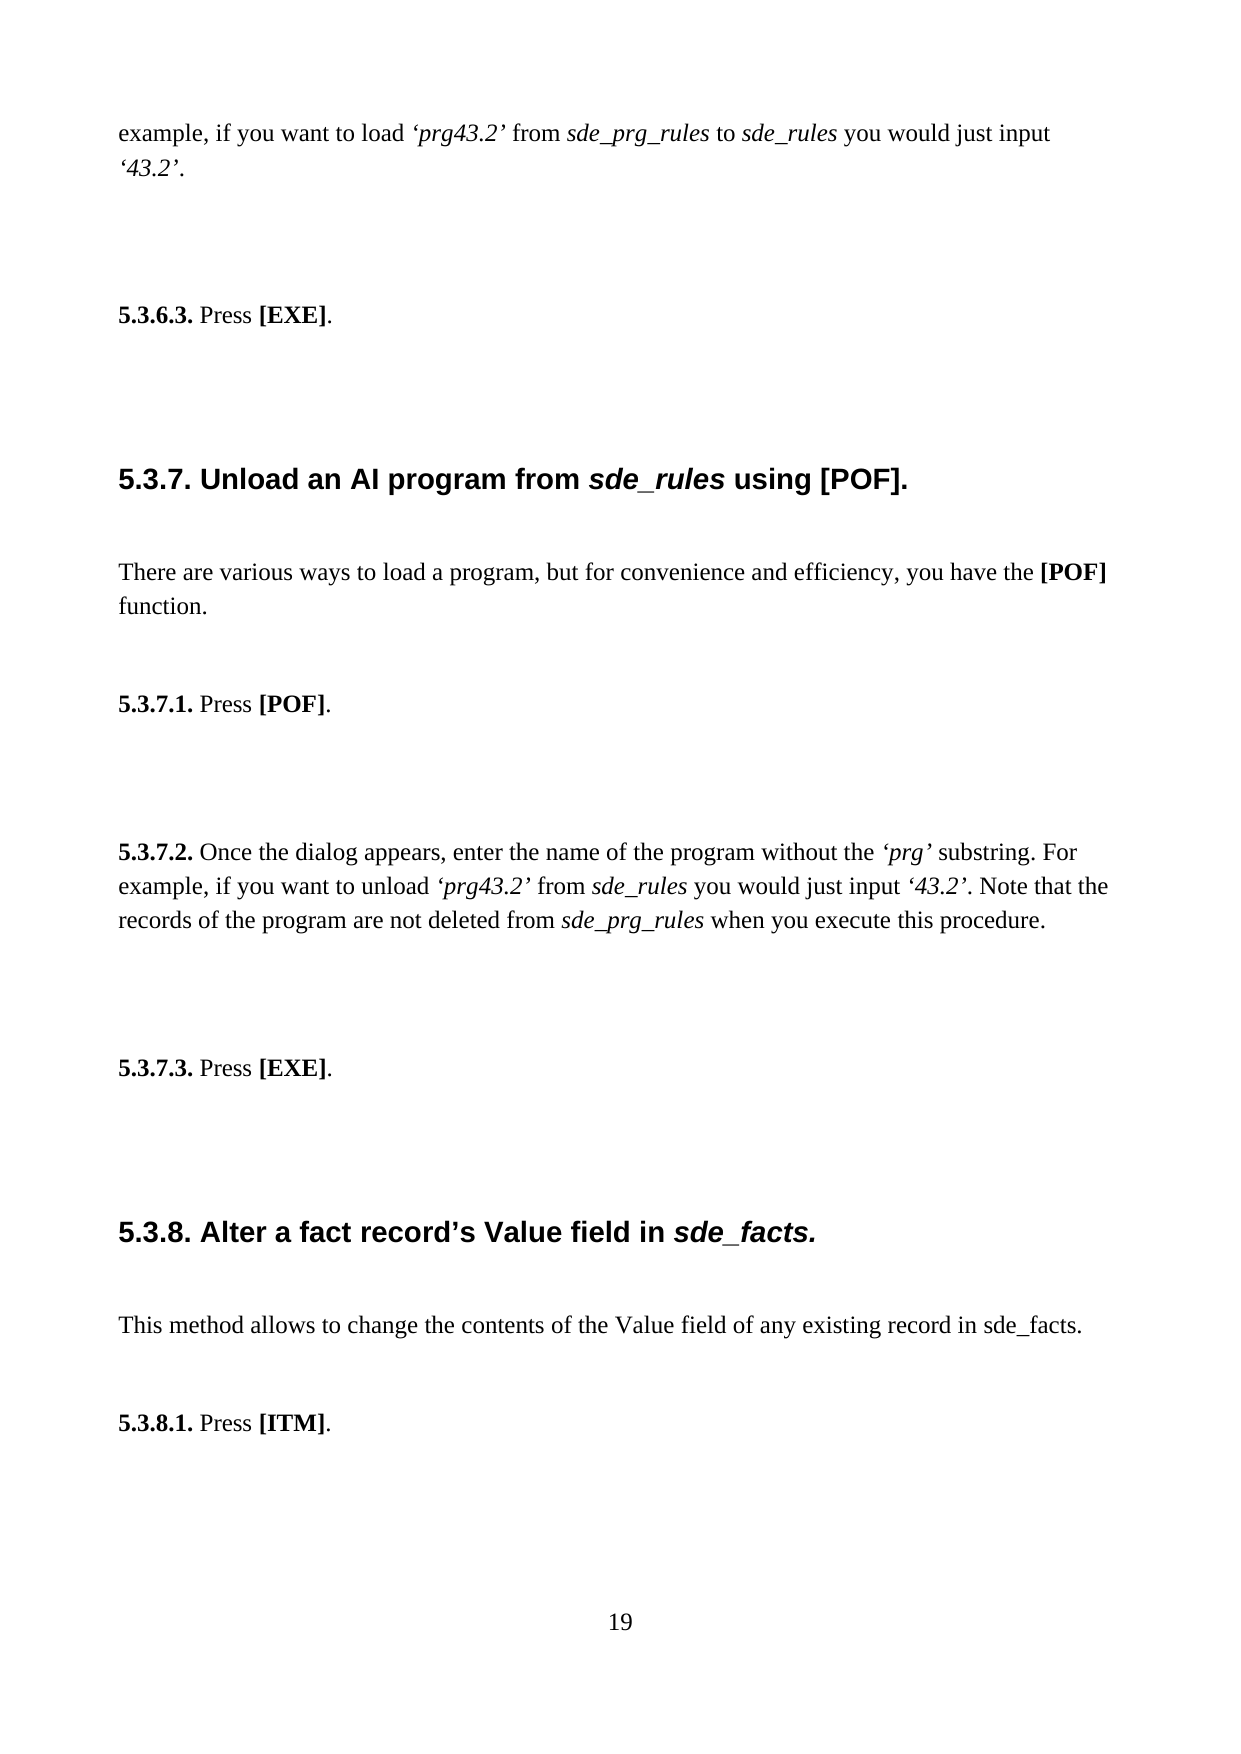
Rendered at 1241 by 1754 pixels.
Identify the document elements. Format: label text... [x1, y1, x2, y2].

text This method allows to change the contents of the Value field of any existing record in sde_facts. [118, 1310, 1122, 1339]
text 5.3.6.3. Press [EXE]. [118, 300, 1122, 328]
subtitle 5.3.8. Alter a fact record’s Value field in sde_facts. [118, 1214, 1122, 1248]
subtitle 5.3.7. Unload an AI program from sde_rules using [POF]. [118, 462, 1122, 495]
text There are various ways to load a program, but for convenience and efficiency, you have the [POF] function. [118, 557, 1122, 620]
text example, if you want to load ‘prg43.2’ from sde_prg_rules to sde_rules you would just input ‘43.2’. [118, 118, 1122, 181]
text 5.3.7.1. Press [POF]. [118, 689, 1122, 718]
text 5.3.7.2. Once the dialog appears, enter the name of the program without the ‘prg’ substring. For example, if you want to unload ‘prg43.2’ from sde_rules you would just input ‘43.2’. Note that the records of the program are not deleted from sde_prg_rules when you execute this procedure. [118, 837, 1122, 934]
text 5.3.7.3. Press [EXE]. [118, 1053, 1122, 1082]
text 5.3.8.1. Press [ITM]. [118, 1408, 1122, 1437]
